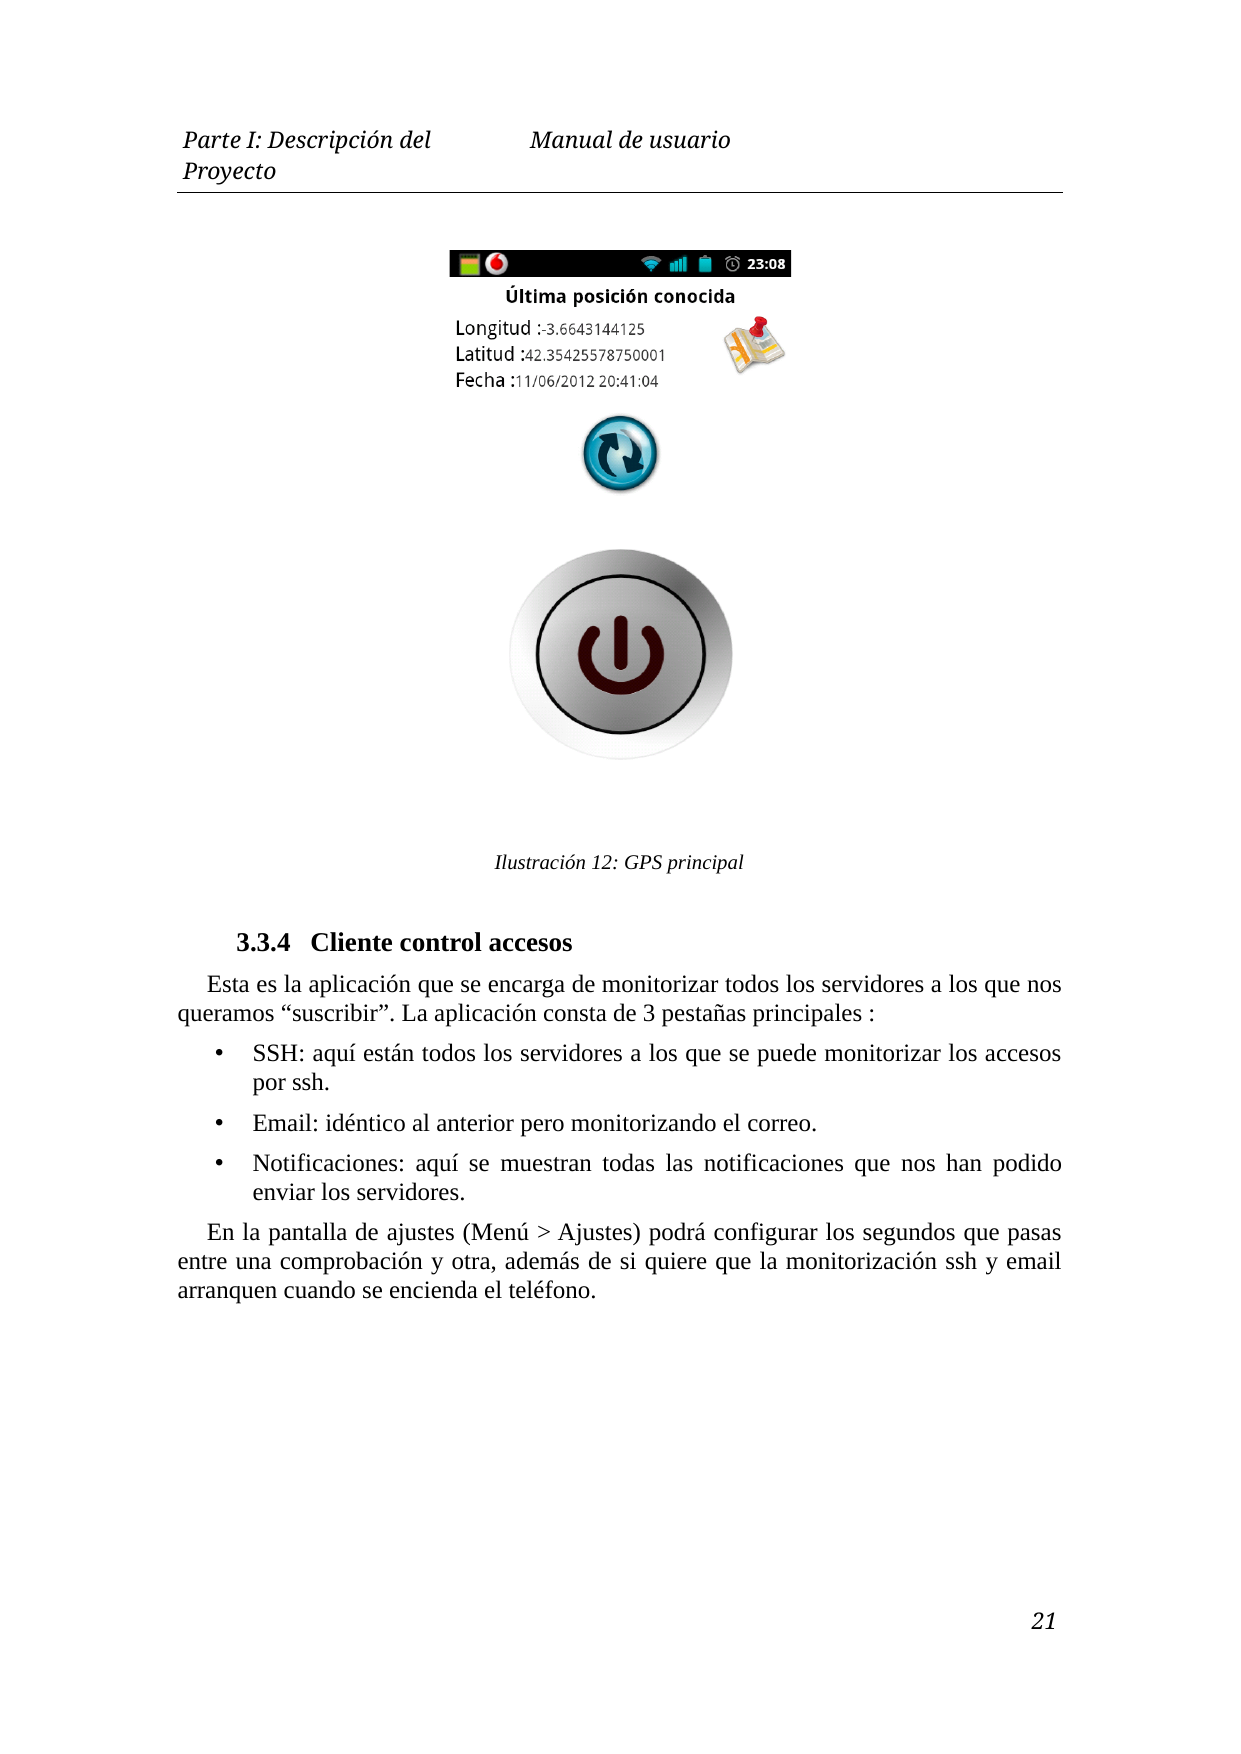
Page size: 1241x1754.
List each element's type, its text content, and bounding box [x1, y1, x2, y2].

list Email: idéntico al anterior pero monitorizando el correo. [215, 1108, 1063, 1136]
text Esta es la aplicación que se encarga de monitorizar todos los servidores a los que nos queramos “suscribir”. La aplicación consta de 3 pestañas principales : [177, 969, 1063, 1027]
subtitle Cliente control accesos [236, 926, 1004, 957]
list SSH: aquí están todos los servidores a los que se puede monitorizar los accesos por ssh. [215, 1038, 1063, 1096]
list Ilustración 12: GPS principal [449, 850, 791, 874]
list Notificaciones: aquí se muestran todas las notificaciones que nos han podido enviar los servidores. [215, 1148, 1063, 1206]
picture [449, 250, 792, 850]
text En la pantalla de ajustes (Menú > Ajustes) podrá configurar los segundos que pasas entre una comprobación y otra, además de si quiere que la monitorización ssh y email arranquen cuando se encienda el teléfono. [177, 1217, 1063, 1304]
